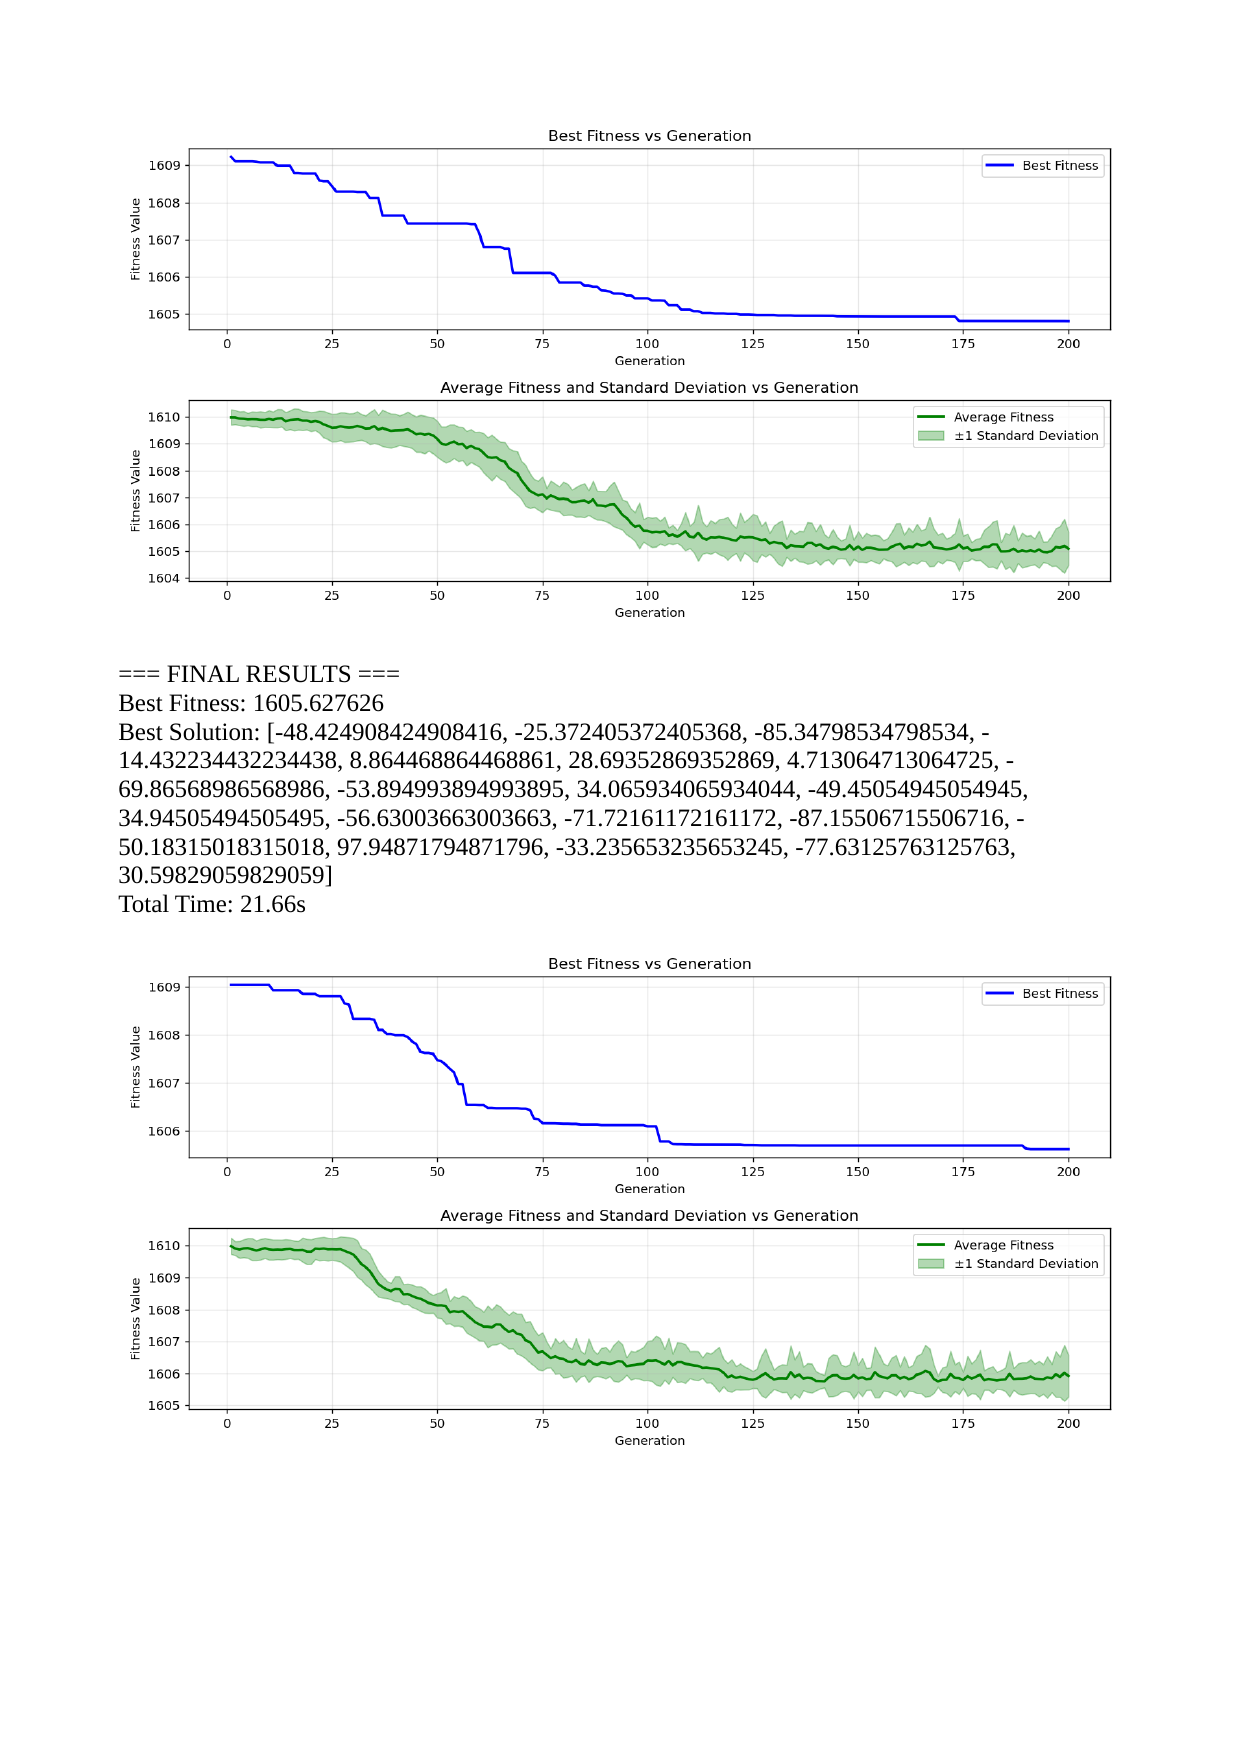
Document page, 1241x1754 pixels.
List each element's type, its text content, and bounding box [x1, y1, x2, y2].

text Best Solution: [-48.424908424908416, -25.372405372405368, -85.34798534798534, -14.432234432234438, 8.864468864468861, 28.69352869352869, 4.713064713064725, -69.86568986568986, -53.894993894993895, 34.065934065934044, -49.45054945054945, 34.94505494505495, -56.63003663003663, -71.72161172161172, -87.15506715506716, -50.18315018315018, 97.94871794871796, -33.235653235653245, -77.63125763125763, 30.59829059829059] [118, 717, 1122, 889]
picture [118, 946, 1123, 1459]
text Total Time: 21.66s [118, 889, 1122, 918]
text === FINAL RESULTS === [118, 659, 1122, 688]
picture [118, 118, 1123, 631]
text Best Fitness: 1605.627626 [118, 688, 1122, 717]
